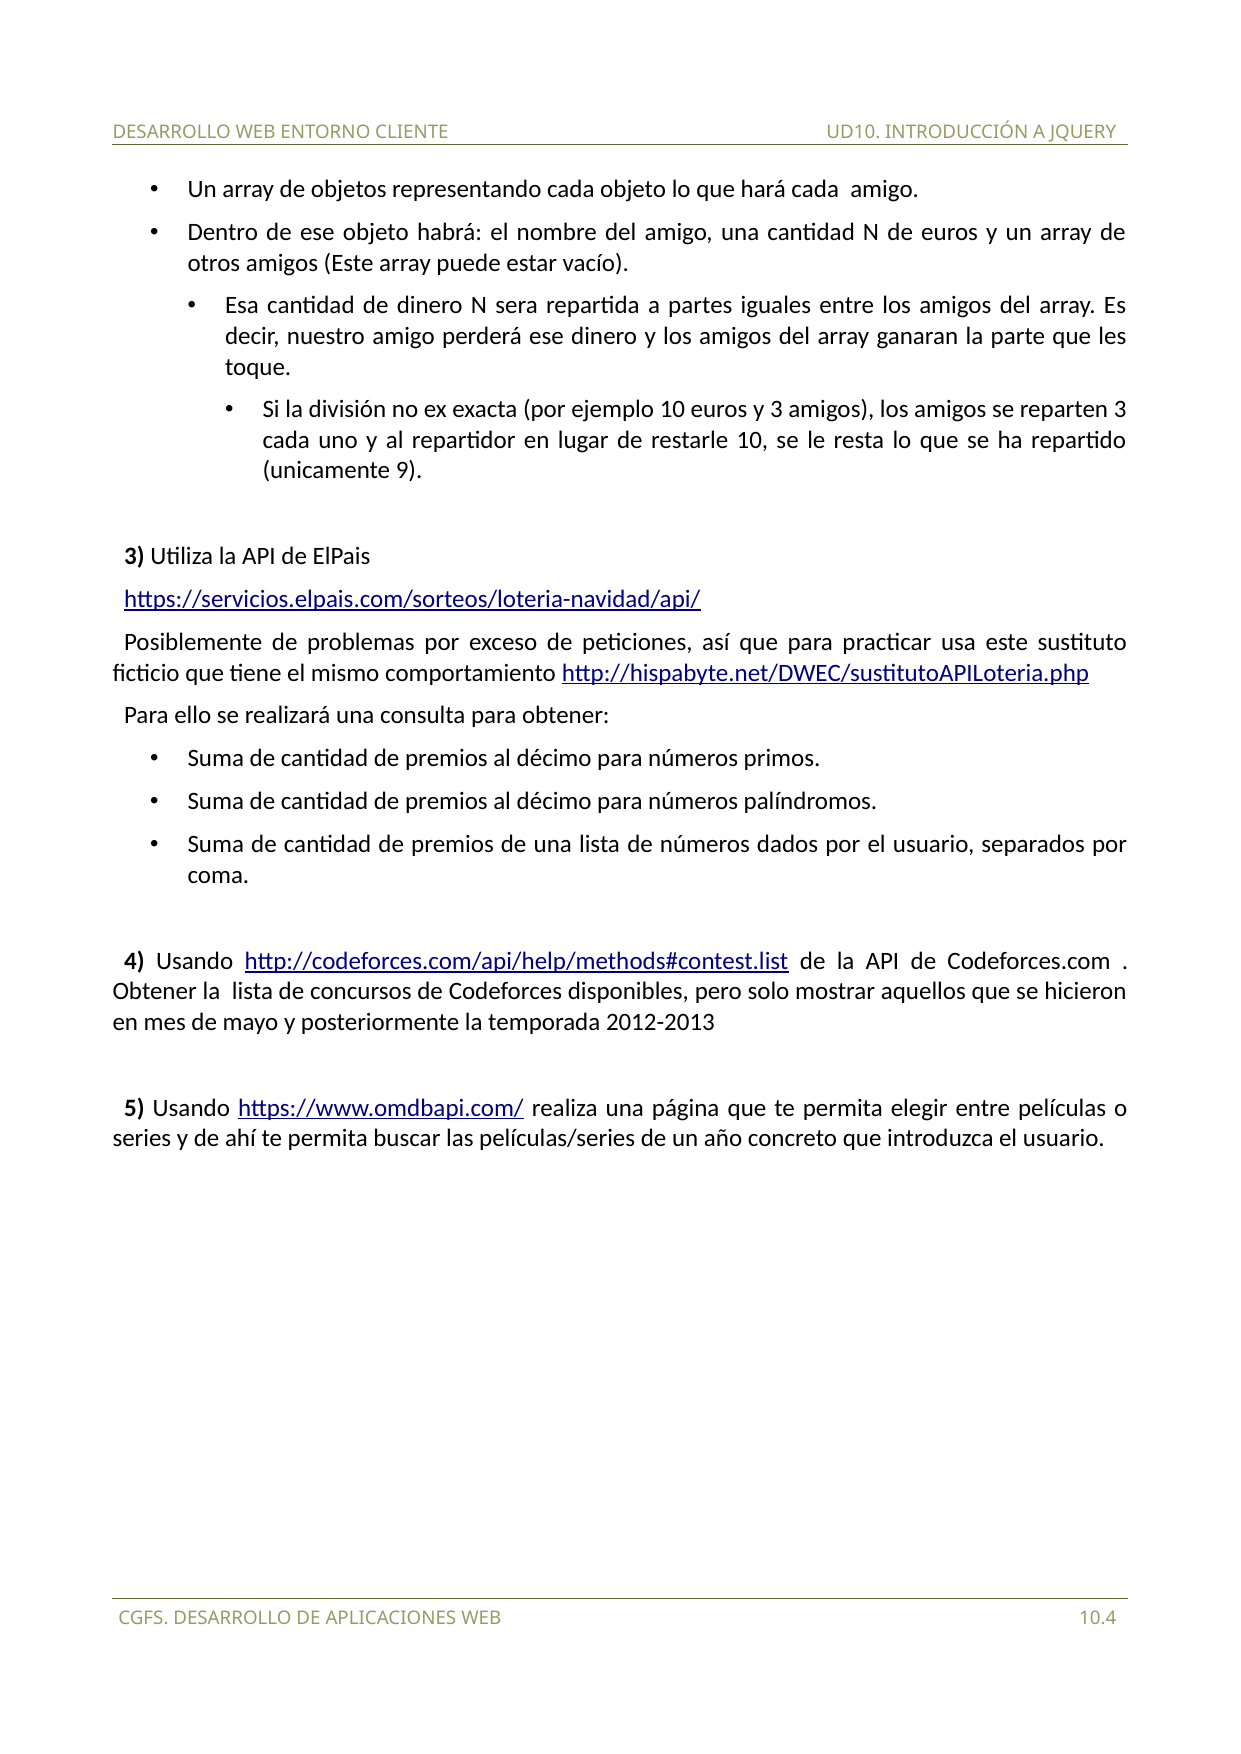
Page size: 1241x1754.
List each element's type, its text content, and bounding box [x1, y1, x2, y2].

text Para ello se realizará una consulta para obtener: [112, 700, 1128, 730]
text 4) Usando http://codeforces.com/api/help/methods#contest.list de la API de Codeforces.com . Obtener la lista de concursos de Codeforces disponibles, pero solo mostrar aquellos que se hicieron en mes de mayo y posteriormente la temporada 2012-2013 [112, 945, 1128, 1036]
text 5) Usando https://www.omdbapi.com/ realiza una página que te permita elegir entre películas o series y de ahí te permita buscar las películas/series de un año concreto que introduzca el usuario. [112, 1092, 1128, 1153]
list Suma de cantidad de premios al décimo para números primos. [150, 743, 1128, 773]
list Si la división no ex exacta (por ejemplo 10 euros y 3 amigos), los amigos se reparten 3 cada uno y al repartidor en lugar de restarle 10, se le resta lo que se ha repartido (unicamente 9). [225, 393, 1128, 485]
list Dentro de ese objeto habrá: el nombre del amigo, una cantidad N de euros y un array de otros amigos (Este array puede estar vacío). [150, 216, 1128, 277]
list Un array de objetos representando cada objeto lo que hará cada amigo. [150, 173, 1128, 204]
list Suma de cantidad de premios al décimo para números palíndromos. [150, 786, 1128, 816]
text 3) Utiliza la API de ElPais [112, 540, 1128, 571]
list Suma de cantidad de premios de una lista de números dados por el usuario, separados por coma. [150, 828, 1128, 889]
text Posiblemente de problemas por exceso de peticiones, así que para practicar usa este sustituto ficticio que tiene el mismo comportamiento http://hispabyte.net/DWEC/sustitutoAPILoteria.php [112, 626, 1128, 687]
list Esa cantidad de dinero N sera repartida a partes iguales entre los amigos del array. Es decir, nuestro amigo perderá ese dinero y los amigos del array ganaran la parte que les toque. [187, 289, 1128, 381]
text https://servicios.elpais.com/sorteos/loteria-navidad/api/ [112, 583, 1128, 614]
